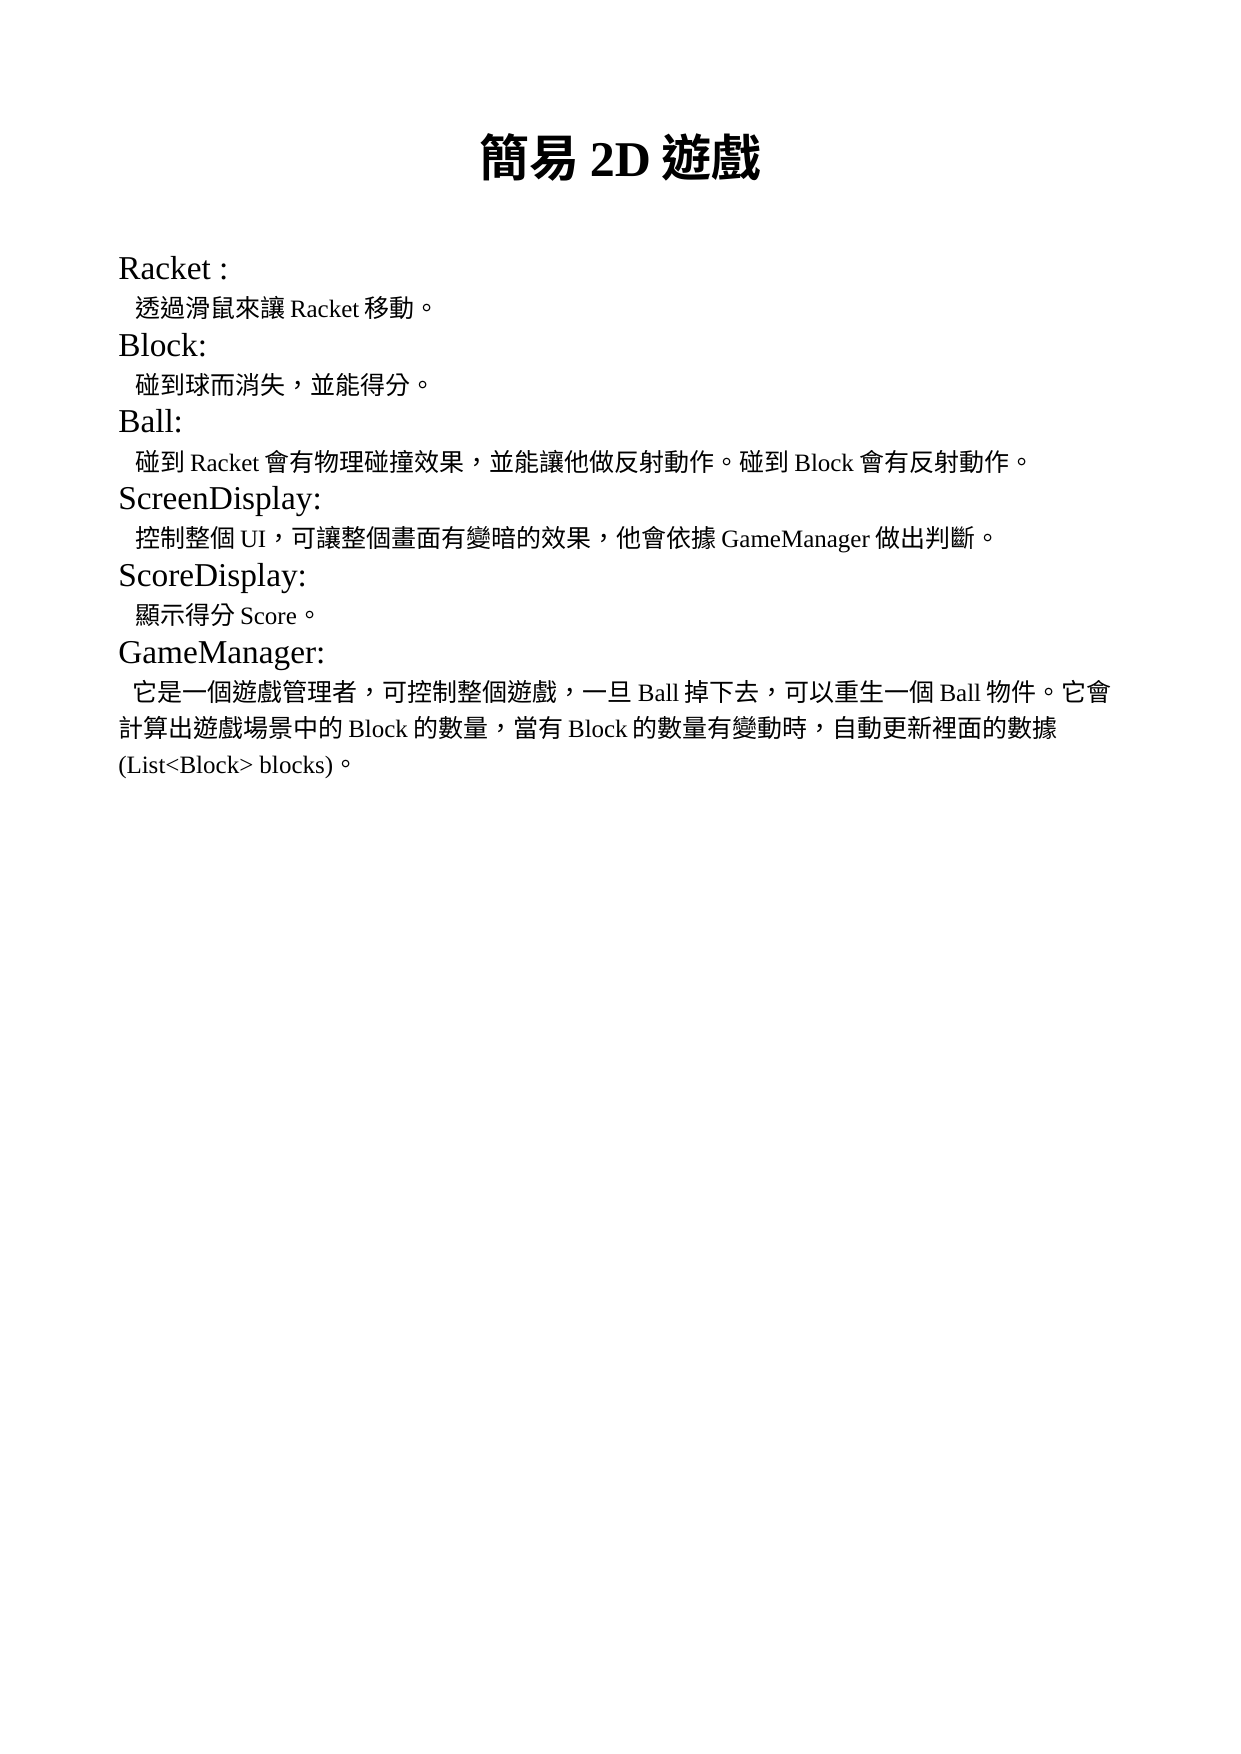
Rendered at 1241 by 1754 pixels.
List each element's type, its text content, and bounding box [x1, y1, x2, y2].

text 顯示得分Score。 [118, 593, 1122, 632]
text Racket : [118, 248, 1122, 286]
text ScoreDisplay: [118, 555, 1122, 593]
text 碰到球而消失，並能得分。 [118, 363, 1122, 402]
text ScreenDisplay: [118, 478, 1122, 517]
text 簡易2D遊戲 [118, 118, 1122, 191]
text 透過滑鼠來讓Racket移動。 [118, 286, 1122, 325]
text GameManager: [118, 632, 1122, 670]
text Block: [118, 325, 1122, 363]
text 控制整個UI，可讓整個畫面有變暗的效果，他會依據GameManager做出判斷。 [118, 517, 1122, 555]
text 它是一個遊戲管理者，可控制整個遊戲，一旦Ball掉下去，可以重生一個Ball物件。它會計算出遊戲場景中的Block的數量，當有Block的數量有變動時，自動更新裡面的數據(List<Block> blocks)。 [118, 670, 1122, 781]
text Ball: [118, 402, 1122, 440]
text 碰到Racket會有物理碰撞效果，並能讓他做反射動作。碰到Block會有反射動作。 [118, 440, 1122, 478]
